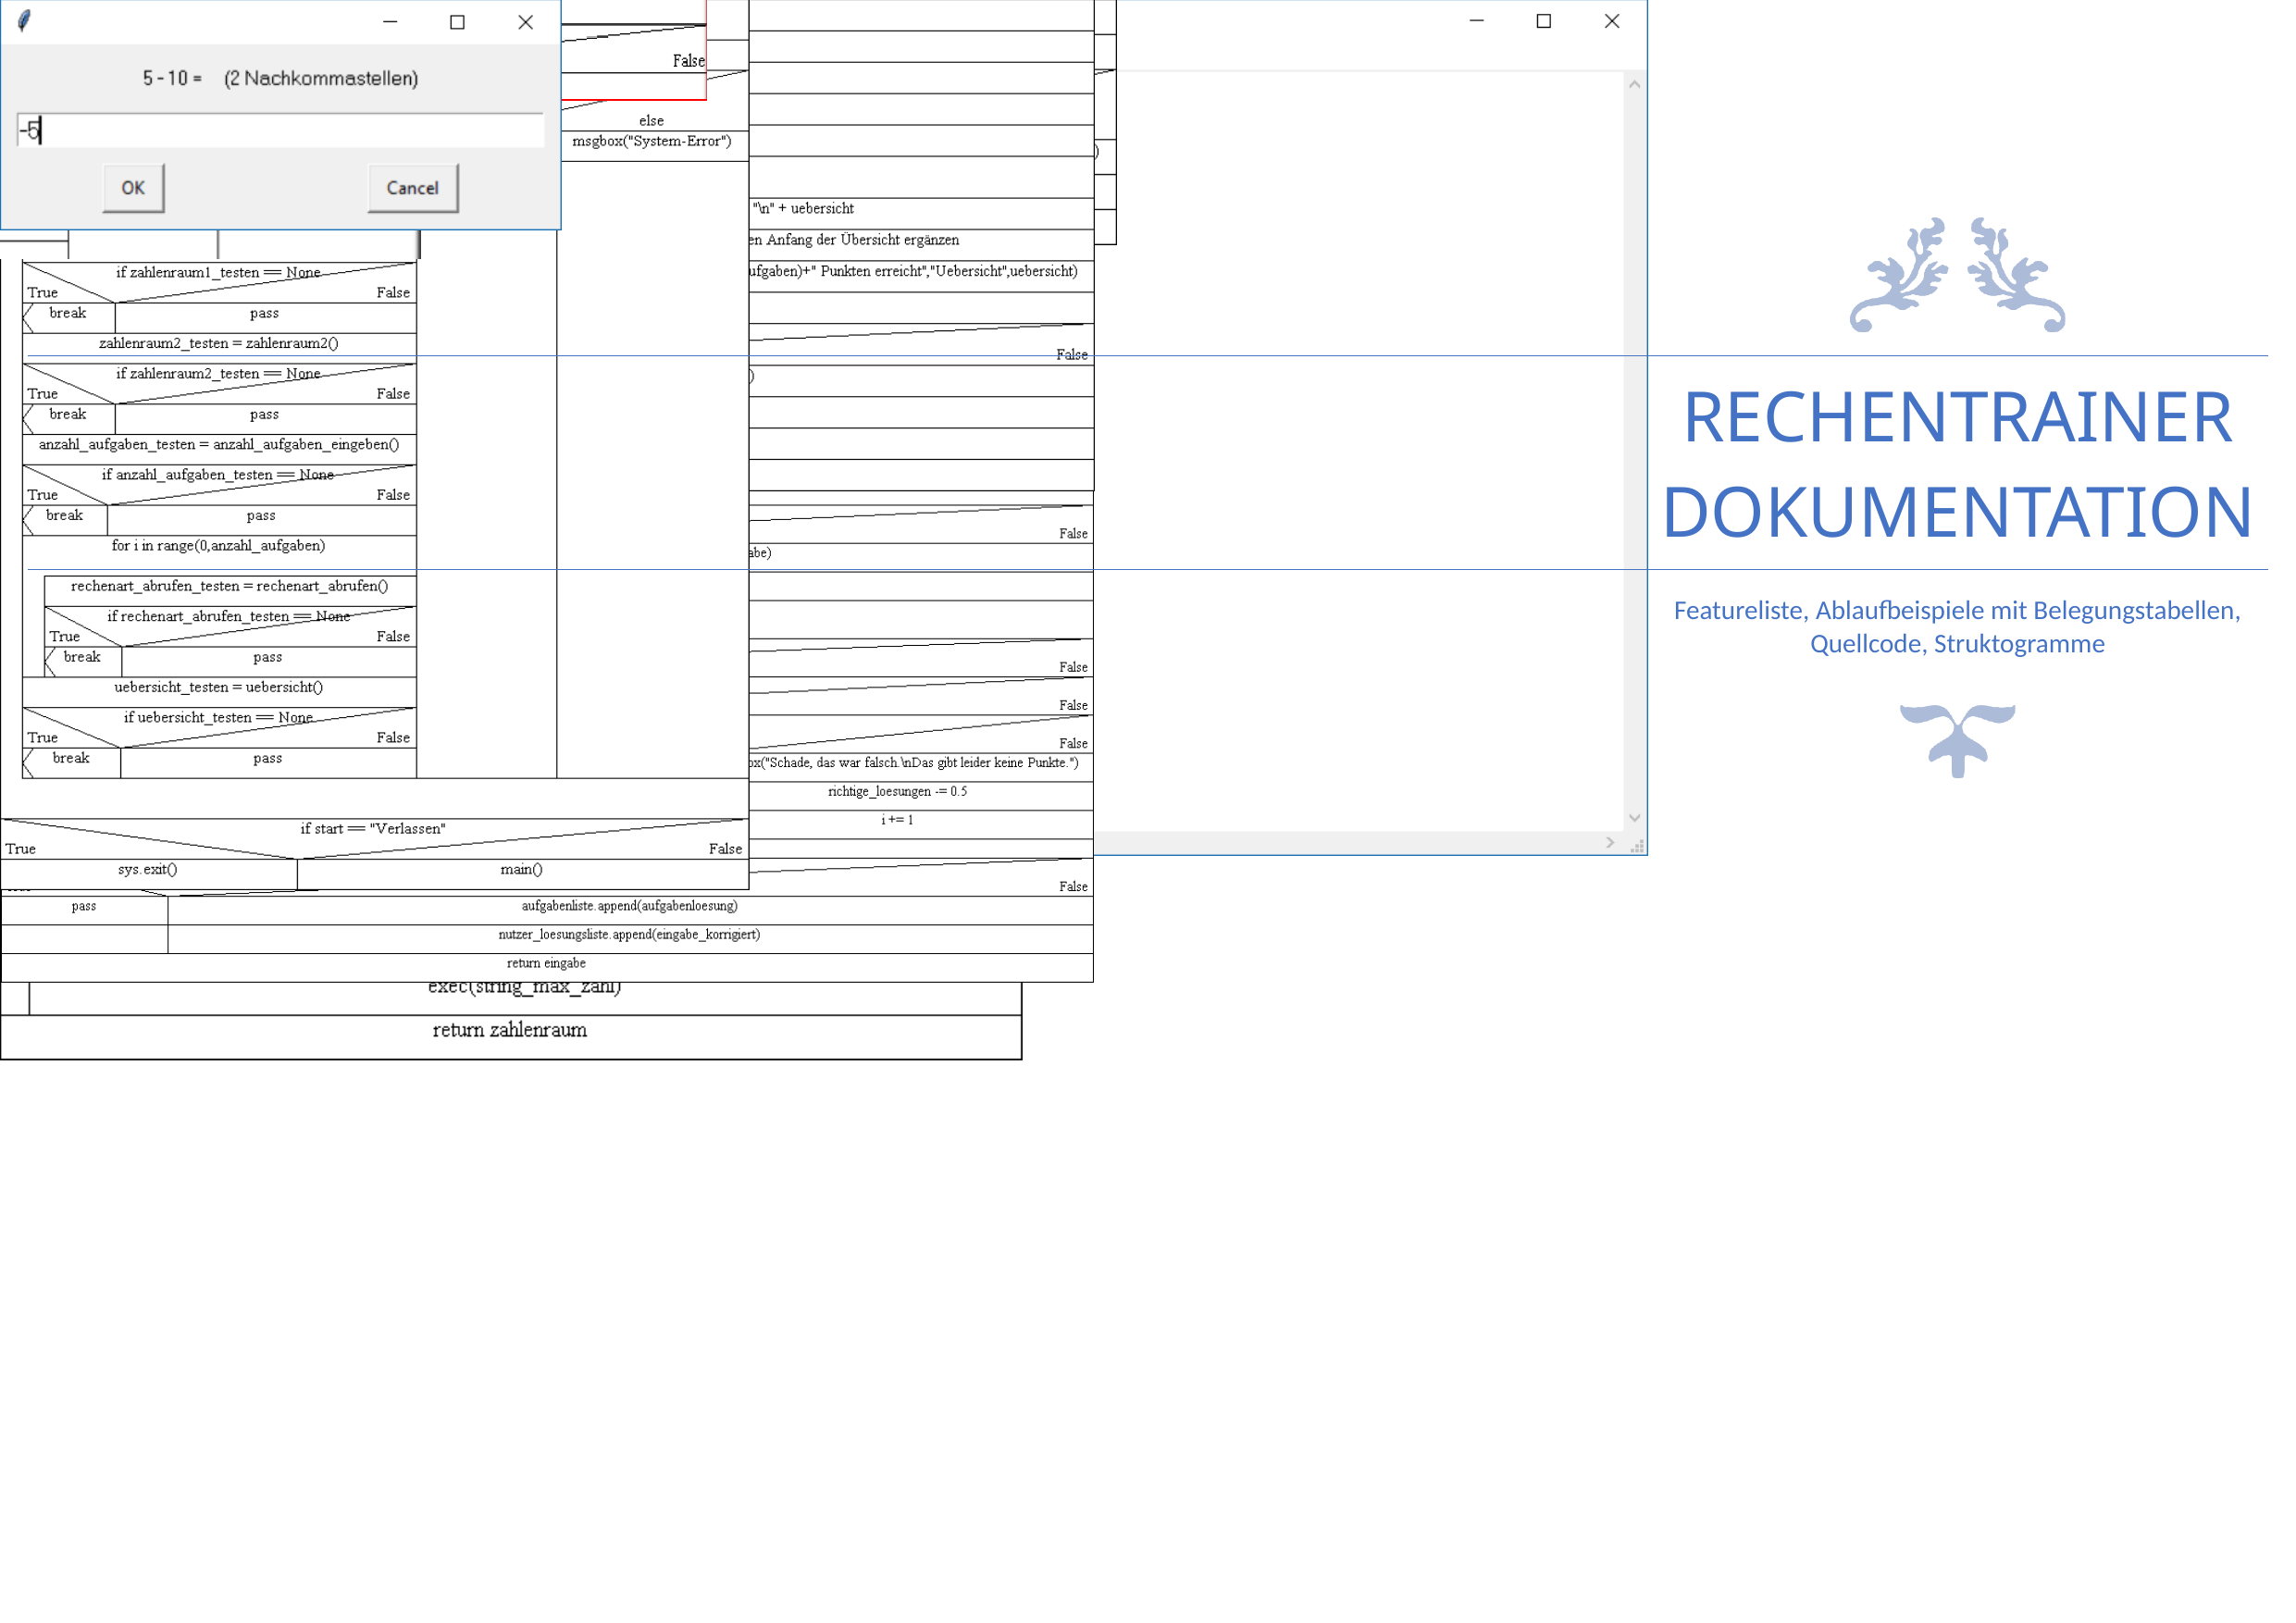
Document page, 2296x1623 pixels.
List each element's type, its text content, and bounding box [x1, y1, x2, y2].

picture [0, 0, 1648, 1060]
text Featureliste, Ablaufbeispiele mit Belegungstabellen, Quellcode, Struktogramme [1648, 593, 2268, 659]
picture [1900, 705, 2016, 778]
text Rechentrainer Dokumentation [1648, 356, 2268, 569]
picture [1850, 217, 2066, 332]
